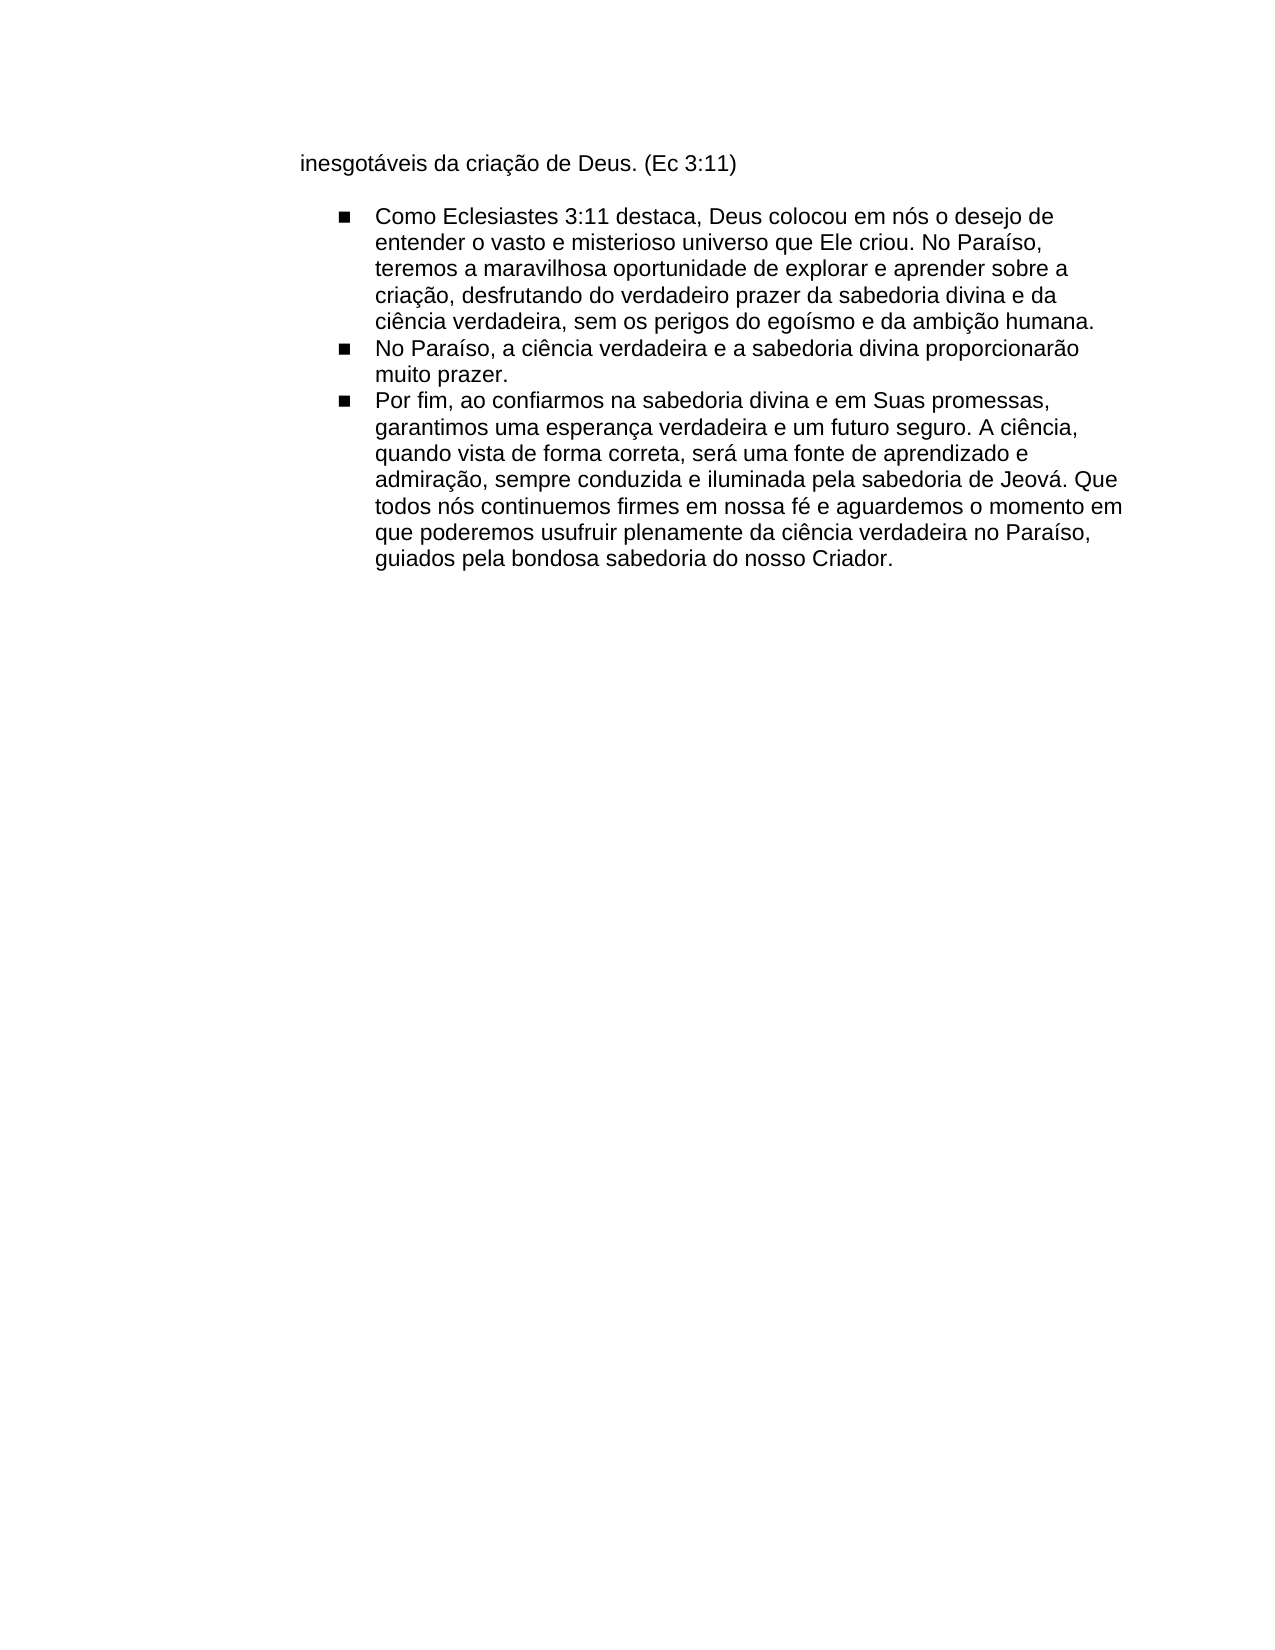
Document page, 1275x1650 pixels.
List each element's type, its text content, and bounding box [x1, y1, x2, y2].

list Por fim, ao confiarmos na sabedoria divina e em Suas promessas, garantimos uma esperança verdadeira e um futuro seguro. A ciência, quando vista de forma correta, será uma fonte de aprendizado e admiração, sempre conduzida e iluminada pela sabedoria de Jeová. Que todos nós continuemos firmes em nossa fé e aguardemos o momento em que poderemos usufruir plenamente da ciência verdadeira no Paraíso, guiados pela bondosa sabedoria do nosso Criador. [337, 387, 1125, 572]
list Como Eclesiastes 3:11 destaca, Deus colocou em nós o desejo de entender o vasto e misterioso universo que Ele criou. No Paraíso, teremos a maravilhosa oportunidade de explorar e aprender sobre a criação, desfrutando do verdadeiro prazer da sabedoria divina e da ciência verdadeira, sem os perigos do egoísmo e da ambição humana. [337, 203, 1125, 334]
list No Paraíso, a ciência verdadeira e a sabedoria divina proporcionarão muito prazer. [337, 334, 1125, 387]
list inesgotáveis da criação de Deus. (Ec 3:11) [262, 150, 1125, 203]
